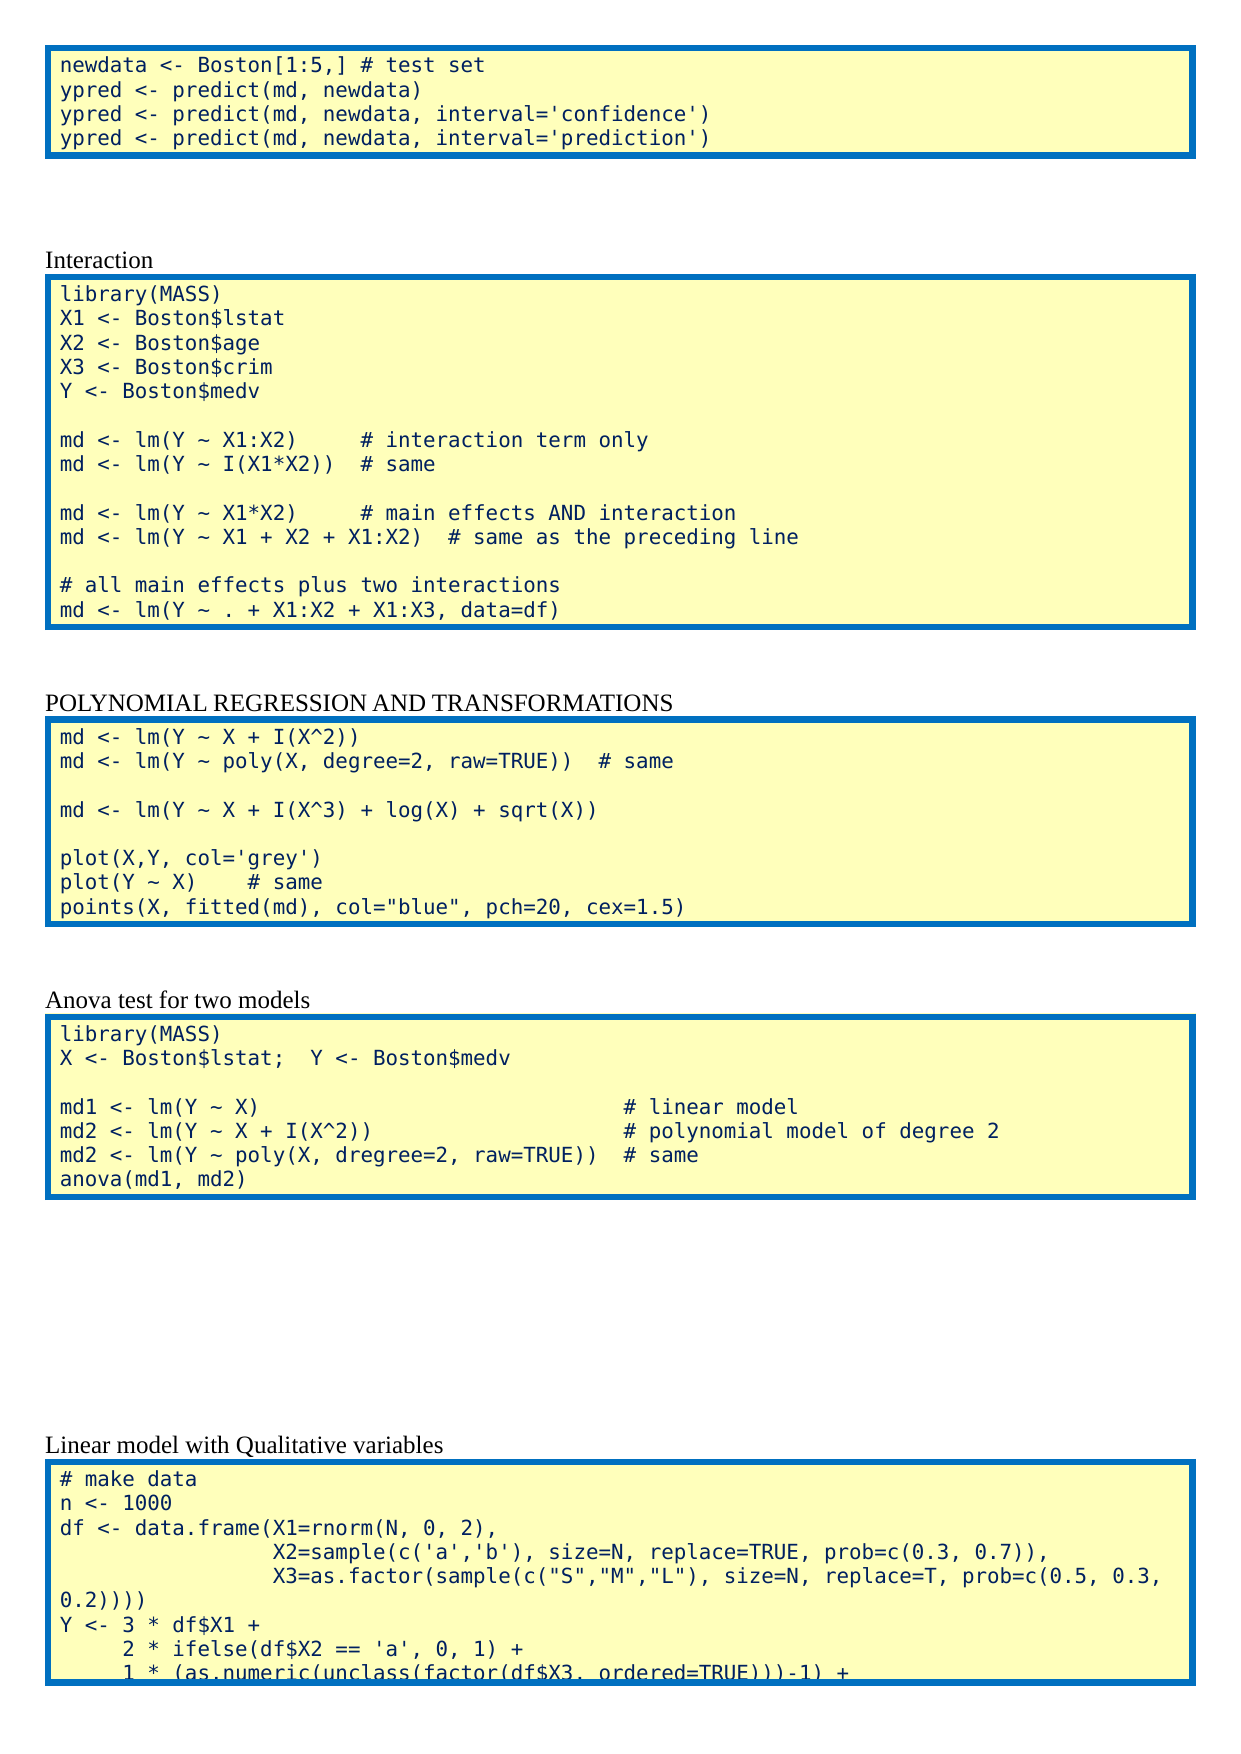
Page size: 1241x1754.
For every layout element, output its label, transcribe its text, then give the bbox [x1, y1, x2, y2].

text Y <- 3 * df$X1 + [51, 1604, 1189, 1629]
text ypred <- predict(md, newdata, interval='confidence') [51, 93, 1189, 118]
text X2=sample(c('a','b'), size=N, replace=TRUE, prob=c(0.3, 0.7)), [51, 1532, 1189, 1556]
text Anova test for two models [45, 985, 1196, 1013]
text md <- lm(Y ~ X + I(X^3) + log(X) + sqrt(X)) [51, 789, 1189, 813]
text points(X, fitted(md), col="blue", pch=20, cex=1.5) [51, 886, 1189, 921]
text X <- Boston$lstat; Y <- Boston$medv [51, 1038, 1189, 1062]
text X2 <- Boston$age [51, 322, 1189, 347]
text n <- 1000 [51, 1483, 1189, 1507]
text Interaction [45, 245, 1196, 274]
text md <- lm(Y ~ poly(X, degree=2, raw=TRUE)) # same [51, 741, 1189, 765]
text X3=as.factor(sample(c("S","M","L"), size=N, replace=T, prob=c(0.5, 0.3, 0.2)))) [51, 1556, 1189, 1604]
text X3 <- Boston$crim [51, 347, 1189, 371]
text md <- lm(Y ~ X1 + X2 + X1:X2) # same as the preceding line [51, 516, 1189, 541]
text Y <- Boston$medv [51, 371, 1189, 395]
text anova(md1, md2) [51, 1159, 1189, 1194]
text # all main effects plus two interactions [51, 565, 1189, 589]
text md2 <- lm(Y ~ poly(X, dregree=2, raw=TRUE)) # same [51, 1135, 1189, 1159]
text df <- data.frame(X1=rnorm(N, 0, 2), [51, 1507, 1189, 1532]
text Linear model with Qualitative variables [45, 1430, 1196, 1459]
text md <- lm(Y ~ . + X1:X2 + X1:X3, data=df) [51, 589, 1189, 624]
text newdata <- Boston[1:5,] # test set [51, 51, 1189, 69]
text 1 * (as.numeric(unclass(factor(df$X3, ordered=TRUE)))-1) + [51, 1653, 1189, 1679]
text plot(Y ~ X) # same [51, 862, 1189, 886]
text md <- lm(Y ~ X1*X2) # main effects AND interaction [51, 492, 1189, 516]
text ypred <- predict(md, newdata, interval='prediction') [51, 118, 1189, 152]
text POLYNOMIAL REGRESSION AND TRANSFORMATIONS [45, 688, 1196, 716]
text plot(X,Y, col='grey') [51, 838, 1189, 862]
text library(MASS) [51, 1020, 1189, 1038]
text md1 <- lm(Y ~ X) # linear model [51, 1086, 1189, 1111]
text 2 * ifelse(df$X2 == 'a', 0, 1) + [51, 1629, 1189, 1653]
text md <- lm(Y ~ X + I(X^2)) [51, 723, 1189, 741]
text ypred <- predict(md, newdata) [51, 69, 1189, 93]
text X1 <- Boston$lstat [51, 298, 1189, 322]
text library(MASS) [51, 280, 1189, 298]
text md <- lm(Y ~ X1:X2) # interaction term only [51, 419, 1189, 444]
text # make data [51, 1465, 1189, 1483]
text md2 <- lm(Y ~ X + I(X^2)) # polynomial model of degree 2 [51, 1111, 1189, 1135]
text md <- lm(Y ~ I(X1*X2)) # same [51, 444, 1189, 468]
